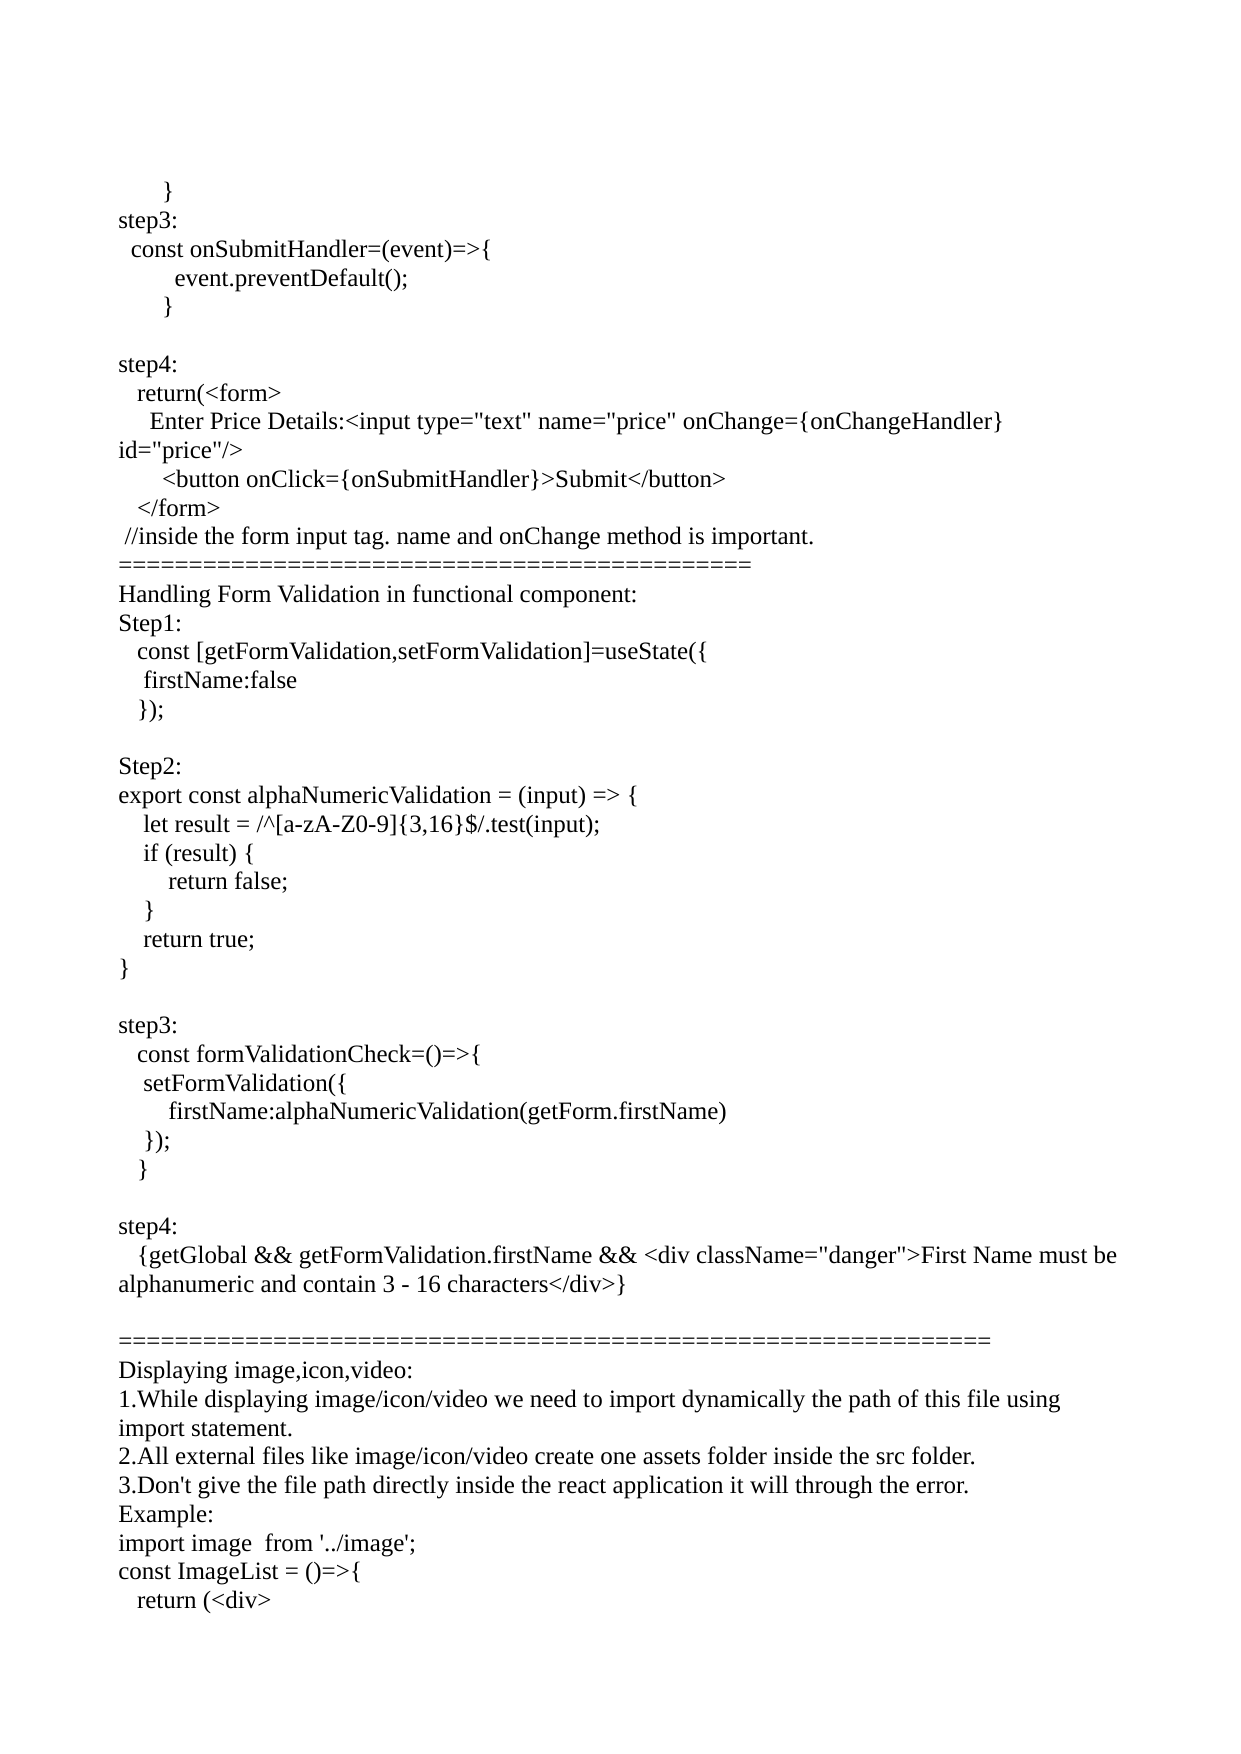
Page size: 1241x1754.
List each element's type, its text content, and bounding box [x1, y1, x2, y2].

text 2.All external files like image/icon/video create one assets folder inside the src folder. [118, 1441, 1122, 1470]
text Step2: [118, 751, 1122, 780]
text 3.Don't give the file path directly inside the react application it will through the error. [118, 1470, 1122, 1499]
text setFormValidation({ [118, 1068, 1122, 1096]
text event.preventDefault(); [118, 263, 1122, 291]
text firstName:false [118, 665, 1122, 694]
text if (result) { [118, 838, 1122, 866]
text return false; [118, 866, 1122, 895]
text step3: [118, 1010, 1122, 1039]
text } [118, 895, 1122, 924]
text } [118, 176, 1122, 205]
text ============================================================== [118, 1326, 1122, 1355]
text return (<div> [118, 1585, 1122, 1614]
text } [118, 291, 1122, 320]
text ============================================= [118, 550, 1122, 579]
text firstName:alphaNumericValidation(getForm.firstName) [118, 1096, 1122, 1125]
text let result = /^[a-zA-Z0-9]{3,16}$/.test(input); [118, 809, 1122, 838]
text Step1: [118, 608, 1122, 636]
text export const alphaNumericValidation = (input) => { [118, 780, 1122, 809]
text return(<form> [118, 378, 1122, 406]
text Enter Price Details:<input type="text" name="price" onChange={onChangeHandler} id="price"/> [118, 406, 1122, 464]
text Displaying image,icon,video: [118, 1355, 1122, 1384]
text step4: [118, 349, 1122, 378]
text const formValidationCheck=()=>{ [118, 1039, 1122, 1068]
text </form> [118, 493, 1122, 521]
text const onSubmitHandler=(event)=>{ [118, 234, 1122, 263]
text step4: [118, 1211, 1122, 1240]
text const [getFormValidation,setFormValidation]=useState({ [118, 636, 1122, 665]
text Example: [118, 1499, 1122, 1528]
text }); [118, 694, 1122, 723]
text const ImageList = ()=>{ [118, 1556, 1122, 1585]
text <button onClick={onSubmitHandler}>Submit</button> [118, 464, 1122, 493]
text import image from '../image'; [118, 1528, 1122, 1556]
text return true; [118, 924, 1122, 953]
text }); [118, 1125, 1122, 1154]
text 1.While displaying image/icon/video we need to import dynamically the path of this file using import statement. [118, 1384, 1122, 1441]
text } [118, 1154, 1122, 1183]
text Handling Form Validation in functional component: [118, 579, 1122, 608]
text //inside the form input tag. name and onChange method is important. [118, 521, 1122, 550]
text {getGlobal && getFormValidation.firstName && <div className="danger">First Name must be alphanumeric and contain 3 - 16 characters</div>} [118, 1240, 1122, 1298]
text step3: [118, 205, 1122, 234]
text } [118, 953, 1122, 981]
